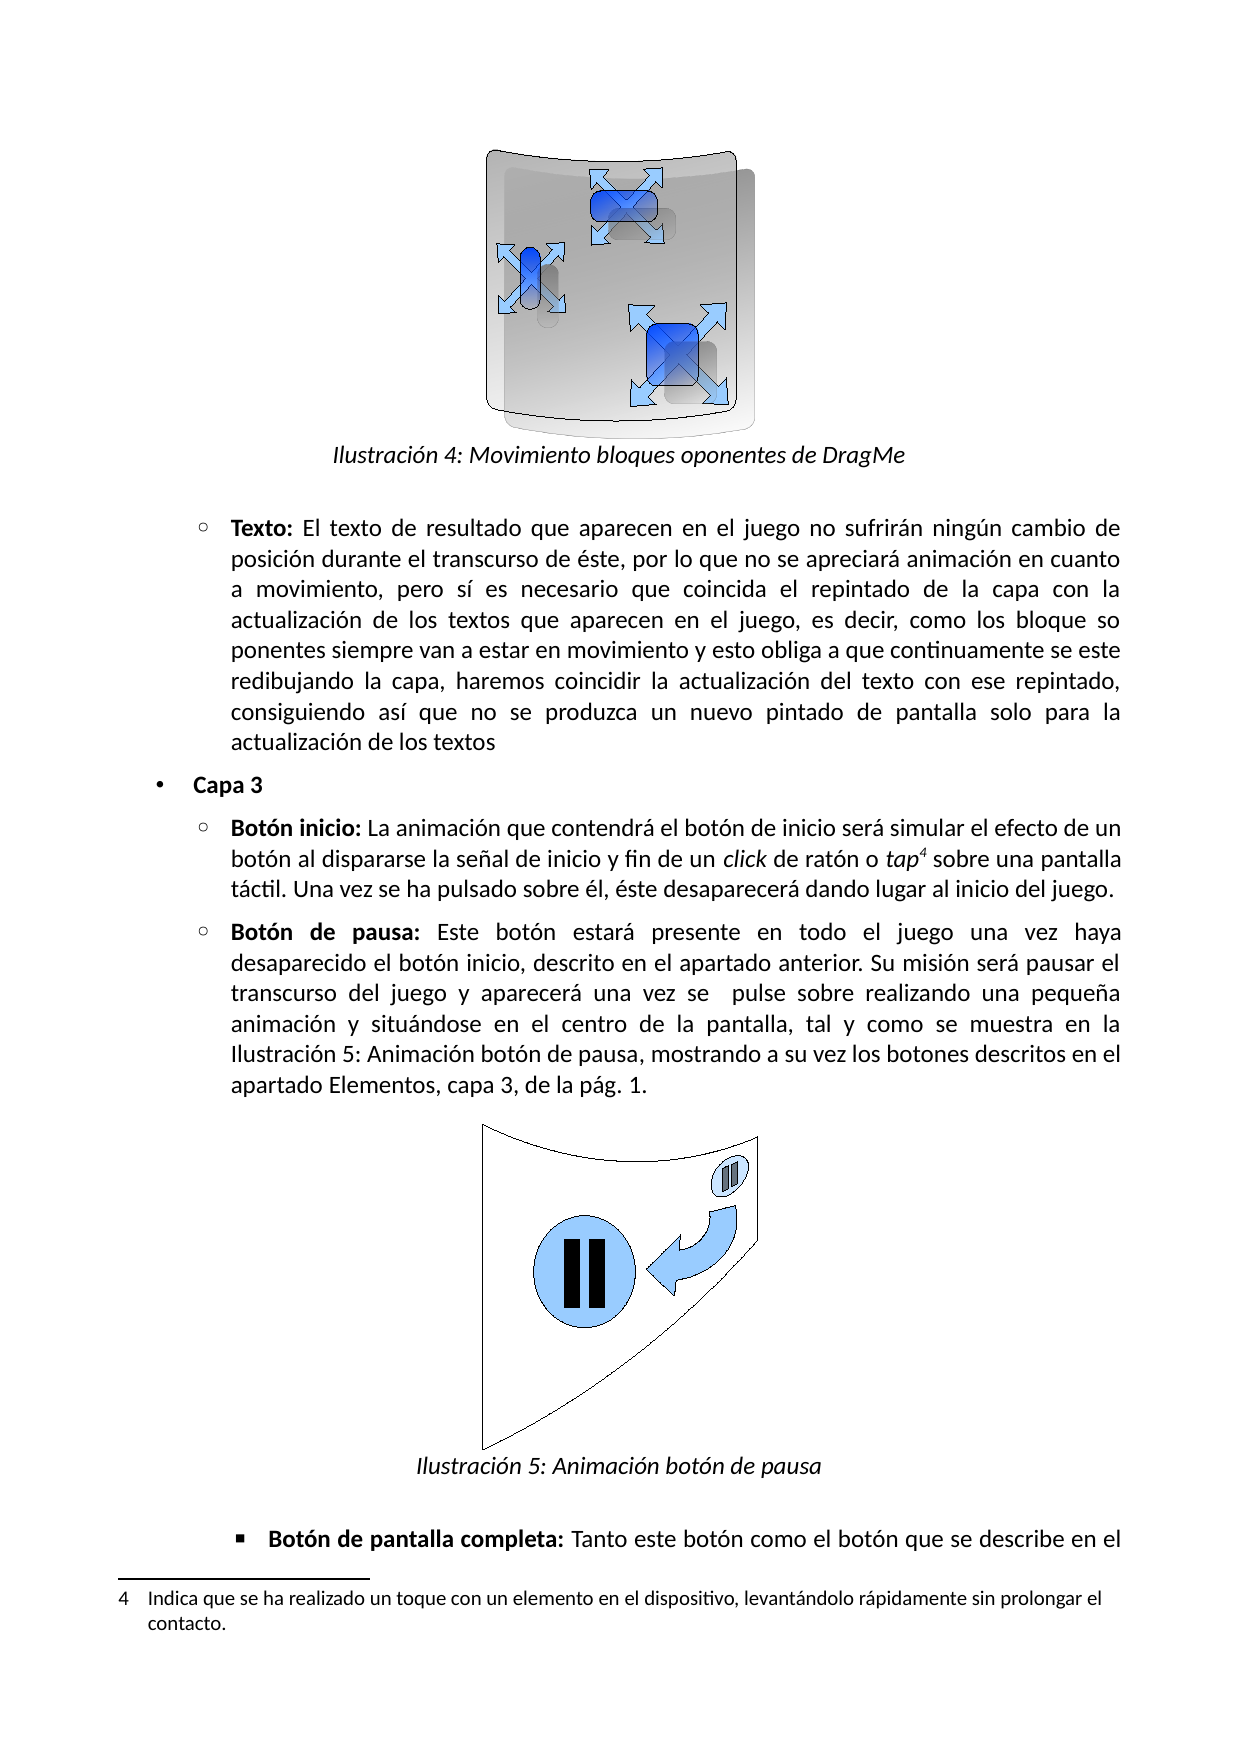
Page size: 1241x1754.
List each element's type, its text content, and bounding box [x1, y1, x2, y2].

list Botón de pantalla completa: Tanto este botón como el botón que se describe en el [231, 1523, 1122, 1554]
list Ilustración 5: Animación botón de pausa [413, 1137, 827, 1480]
text Ilustración 4: Movimiento bloques oponentes de DragMe [331, 143, 909, 469]
list Indica que se ha realizado un toque con un elemento en el dispositivo, levantándolo rápidamente sin prolongar el contacto. [118, 1585, 1122, 1636]
list Botón de pausa: Este botón estará presente en todo el juego una vez haya desaparecido el botón inicio, descrito en el apartado anterior. Su misión será pausar el transcurso del juego y aparecerá una vez se pulse sobre realizando una pequeña animación y situándose en el centro de la pantalla, tal y como se muestra en la Ilustración 5: Animación botón de pausa, mostrando a su vez los botones descritos en el apartado Elementos, capa 3, de la pág. 1. [193, 916, 1122, 1099]
list Capa 3 [156, 769, 1122, 800]
list Botón inicio: La animación que contendrá el botón de inicio será simular el efecto de un botón al dispararse la señal de inicio y fin de un click de ratón o tap sobre una pantalla táctil. Una vez se ha pulsado sobre él, éste desaparecerá dando lugar al inicio del juego. [193, 812, 1122, 904]
list Texto: El texto de resultado que aparecen en el juego no sufrirán ningún cambio de posición durante el transcurso de éste, por lo que no se apreciará animación en cuanto a movimiento, pero sí es necesario que coincida el repintado de la capa con la actualización de los textos que aparecen en el juego, es decir, como los bloque so ponentes siempre van a estar en movimiento y esto obliga a que continuamente se este redibujando la capa, haremos coincidir la actualización del texto con ese repintado, consiguiendo así que no se produzca un nuevo pintado de pantalla solo para la actualización de los textos [193, 512, 1122, 757]
